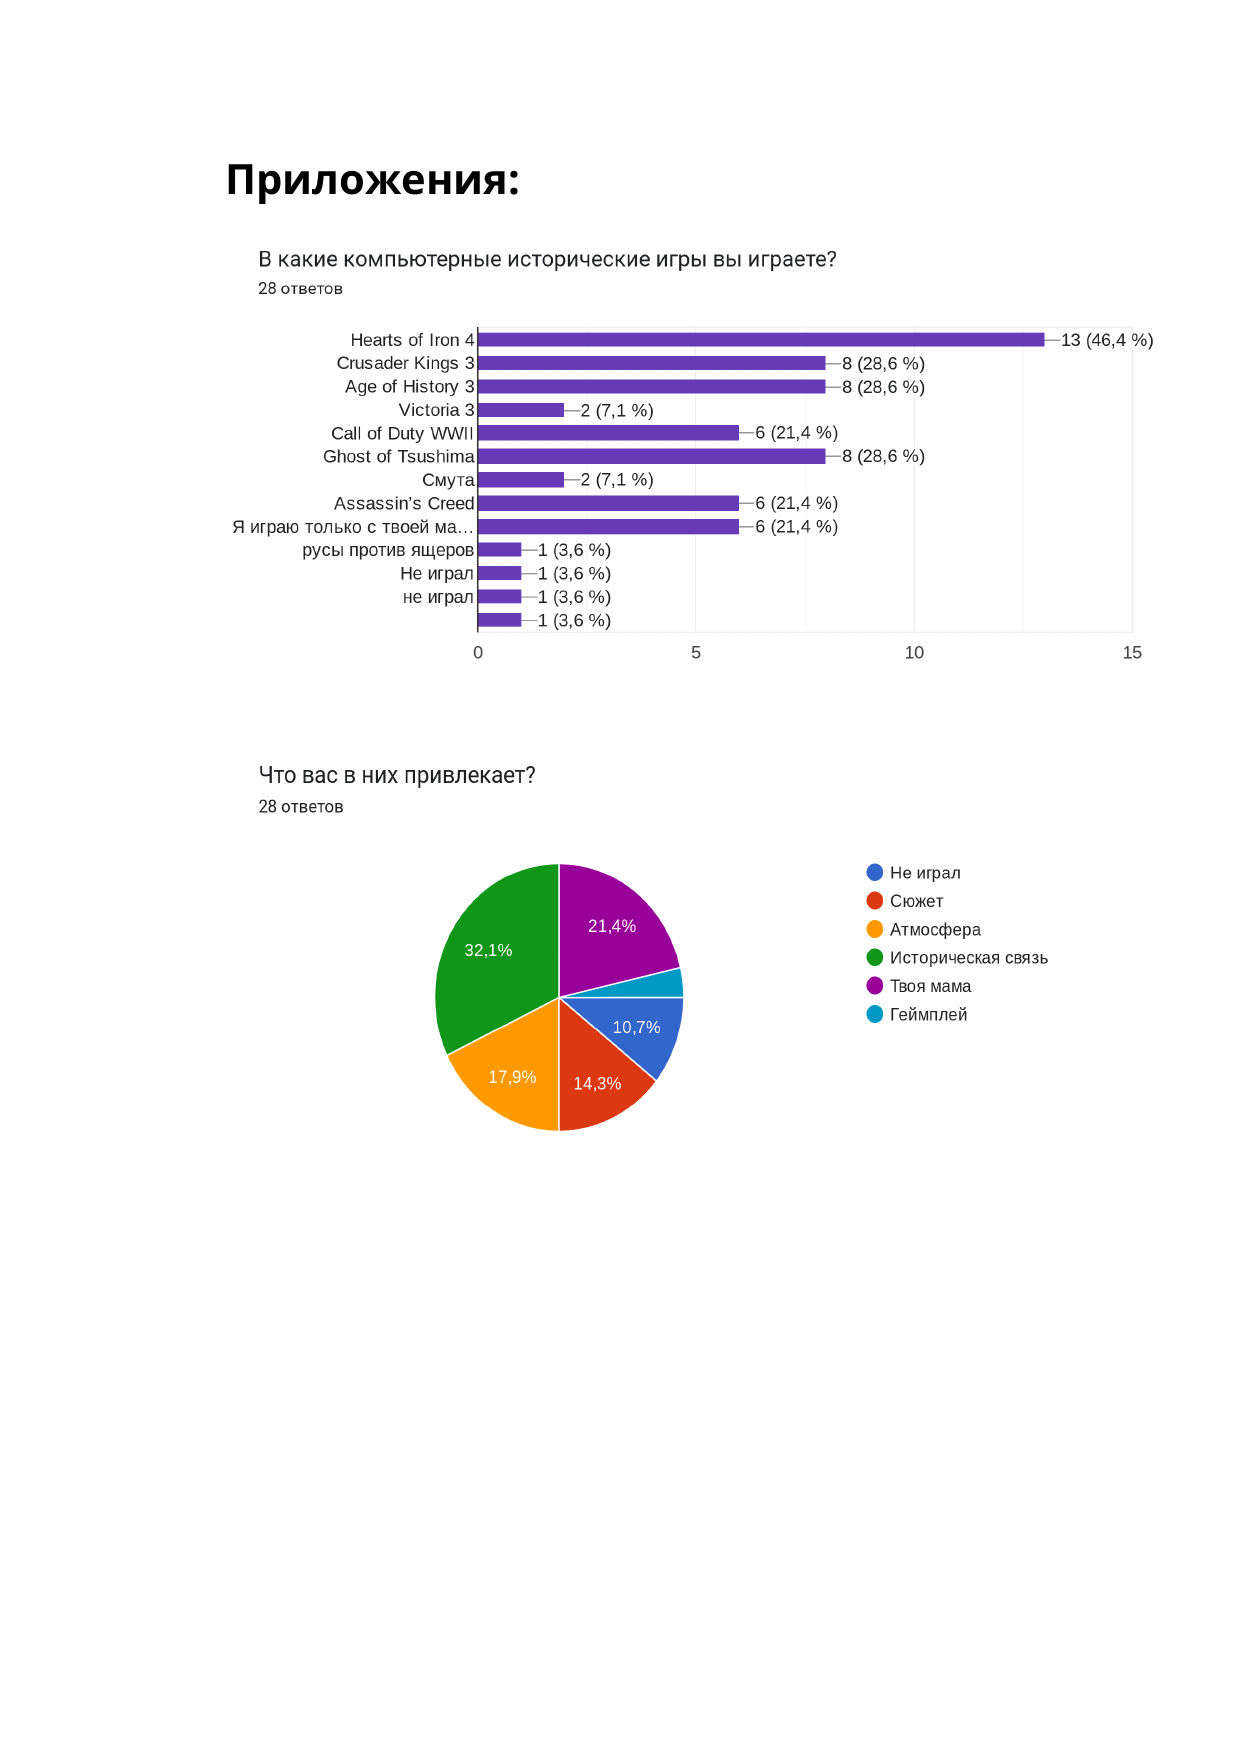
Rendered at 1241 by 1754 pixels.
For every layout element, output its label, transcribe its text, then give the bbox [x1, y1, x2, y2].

list [225, 719, 1130, 723]
picture [225, 211, 1233, 719]
picture [225, 723, 1239, 1182]
list Приложения: [225, 150, 1130, 211]
